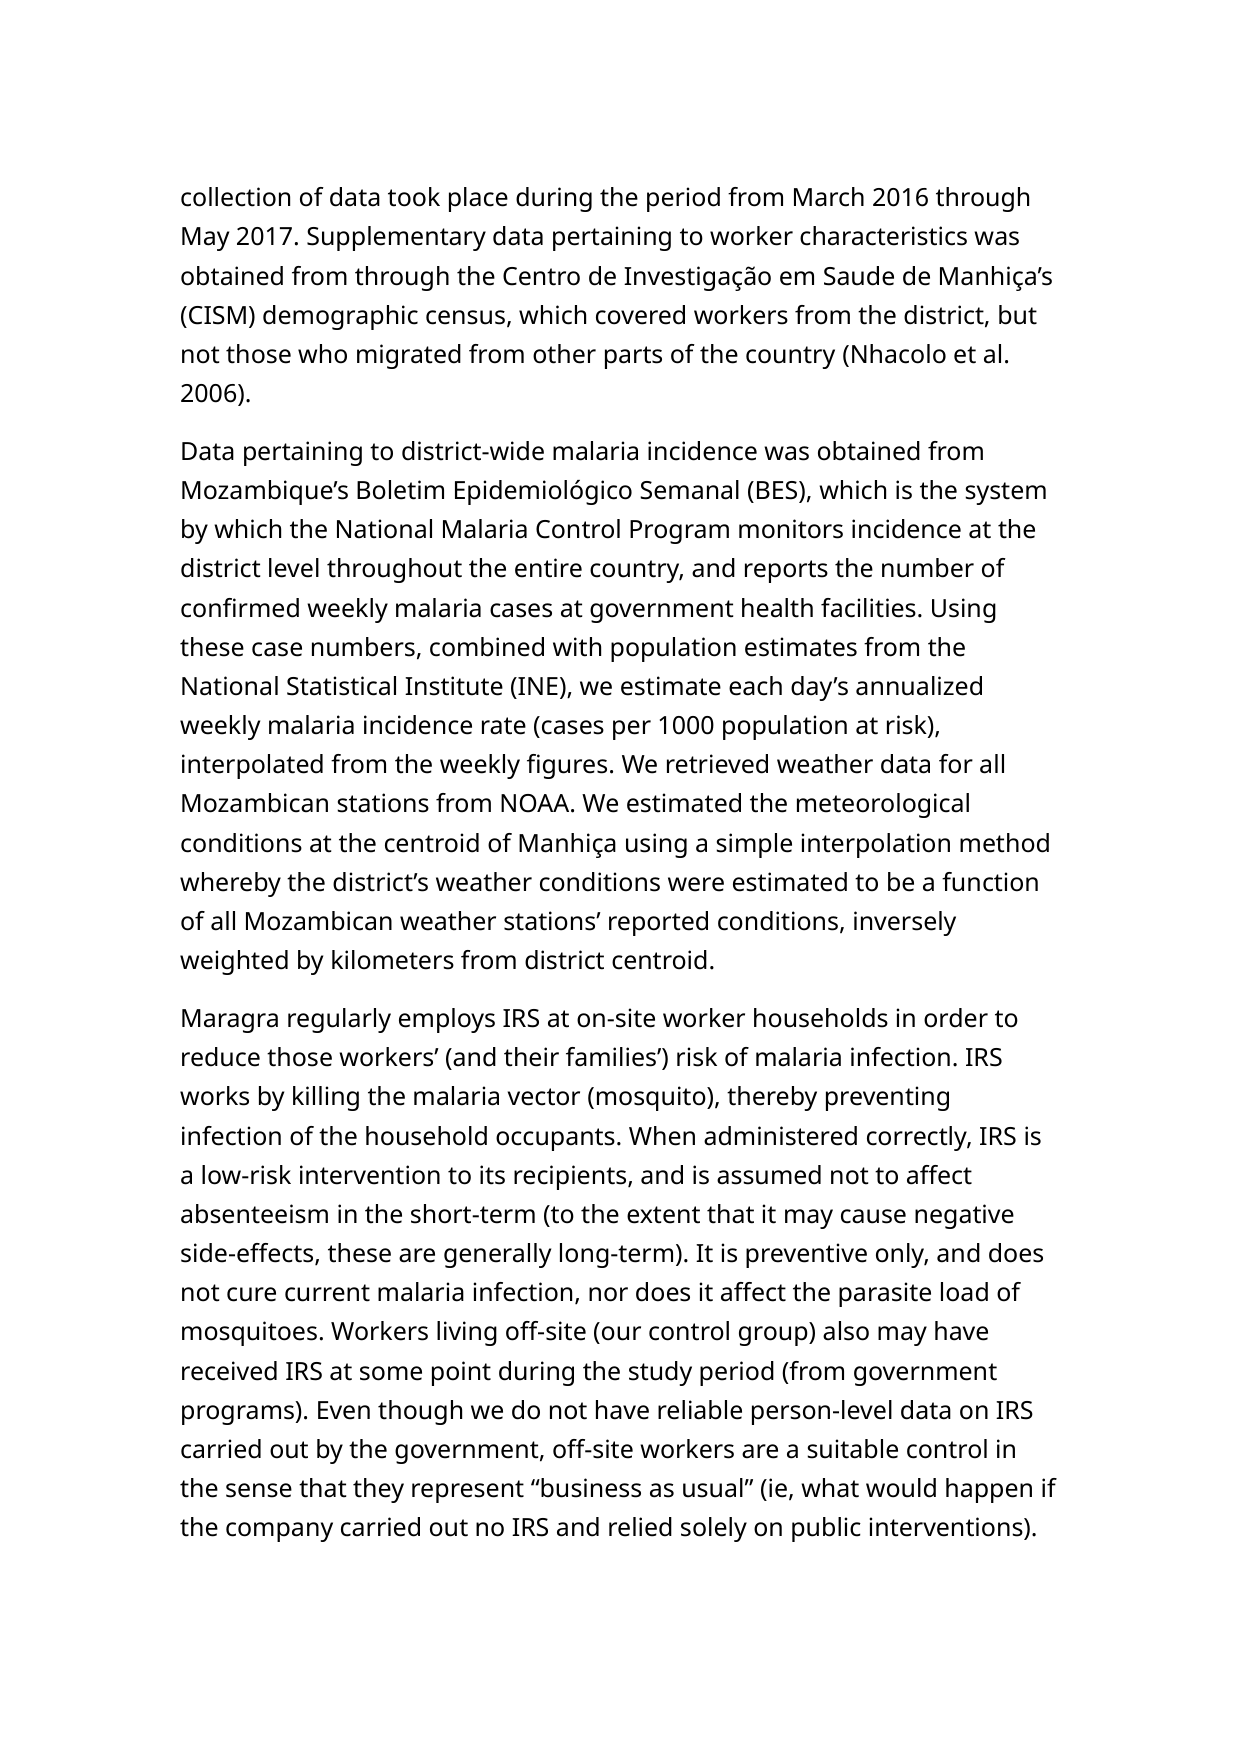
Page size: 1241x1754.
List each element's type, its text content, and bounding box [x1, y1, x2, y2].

text Maragra regularly employs IRS at on-site worker households in order to reduce those workers’ (and their families’) risk of malaria infection. IRS works by killing the malaria vector (mosquito), thereby preventing infection of the household occupants. When administered correctly, IRS is a low-risk intervention to its recipients, and is assumed not to affect absenteeism in the short-term (to the extent that it may cause negative side-effects, these are generally long-term). It is preventive only, and does not cure current malaria infection, nor does it affect the parasite load of mosquitoes. Workers living off-site (our control group) also may have received IRS at some point during the study period (from government programs). Even though we do not have reliable person-level data on IRS carried out by the government, off-site workers are a suitable control in the sense that they represent “business as usual” (ie, what would happen if the company carried out no IRS and relied solely on public interventions). [180, 1001, 1060, 1544]
text Data pertaining to district-wide malaria incidence was obtained from Mozambique’s Boletim Epidemiológico Semanal (BES), which is the system by which the National Malaria Control Program monitors incidence at the district level throughout the entire country, and reports the number of confirmed weekly malaria cases at government health facilities. Using these case numbers, combined with population estimates from the National Statistical Institute (INE), we estimate each day’s annualized weekly malaria incidence rate (cases per 1000 population at risk), interpolated from the weekly figures. We retrieved weather data for all Mozambican stations from NOAA. We estimated the meteorological conditions at the centroid of Manhiça using a simple interpolation method whereby the district’s weather conditions were estimated to be a function of all Mozambican weather stations’ reported conditions, inversely weighted by kilometers from district centroid. [180, 434, 1060, 977]
text collection of data took place during the period from March 2016 through May 2017. Supplementary data pertaining to worker characteristics was obtained from through the Centro de Investigação em Saude de Manhiça’s (CISM) demographic census, which covered workers from the district, but not those who migrated from other parts of the country (Nhacolo et al. 2006). [180, 180, 1060, 410]
